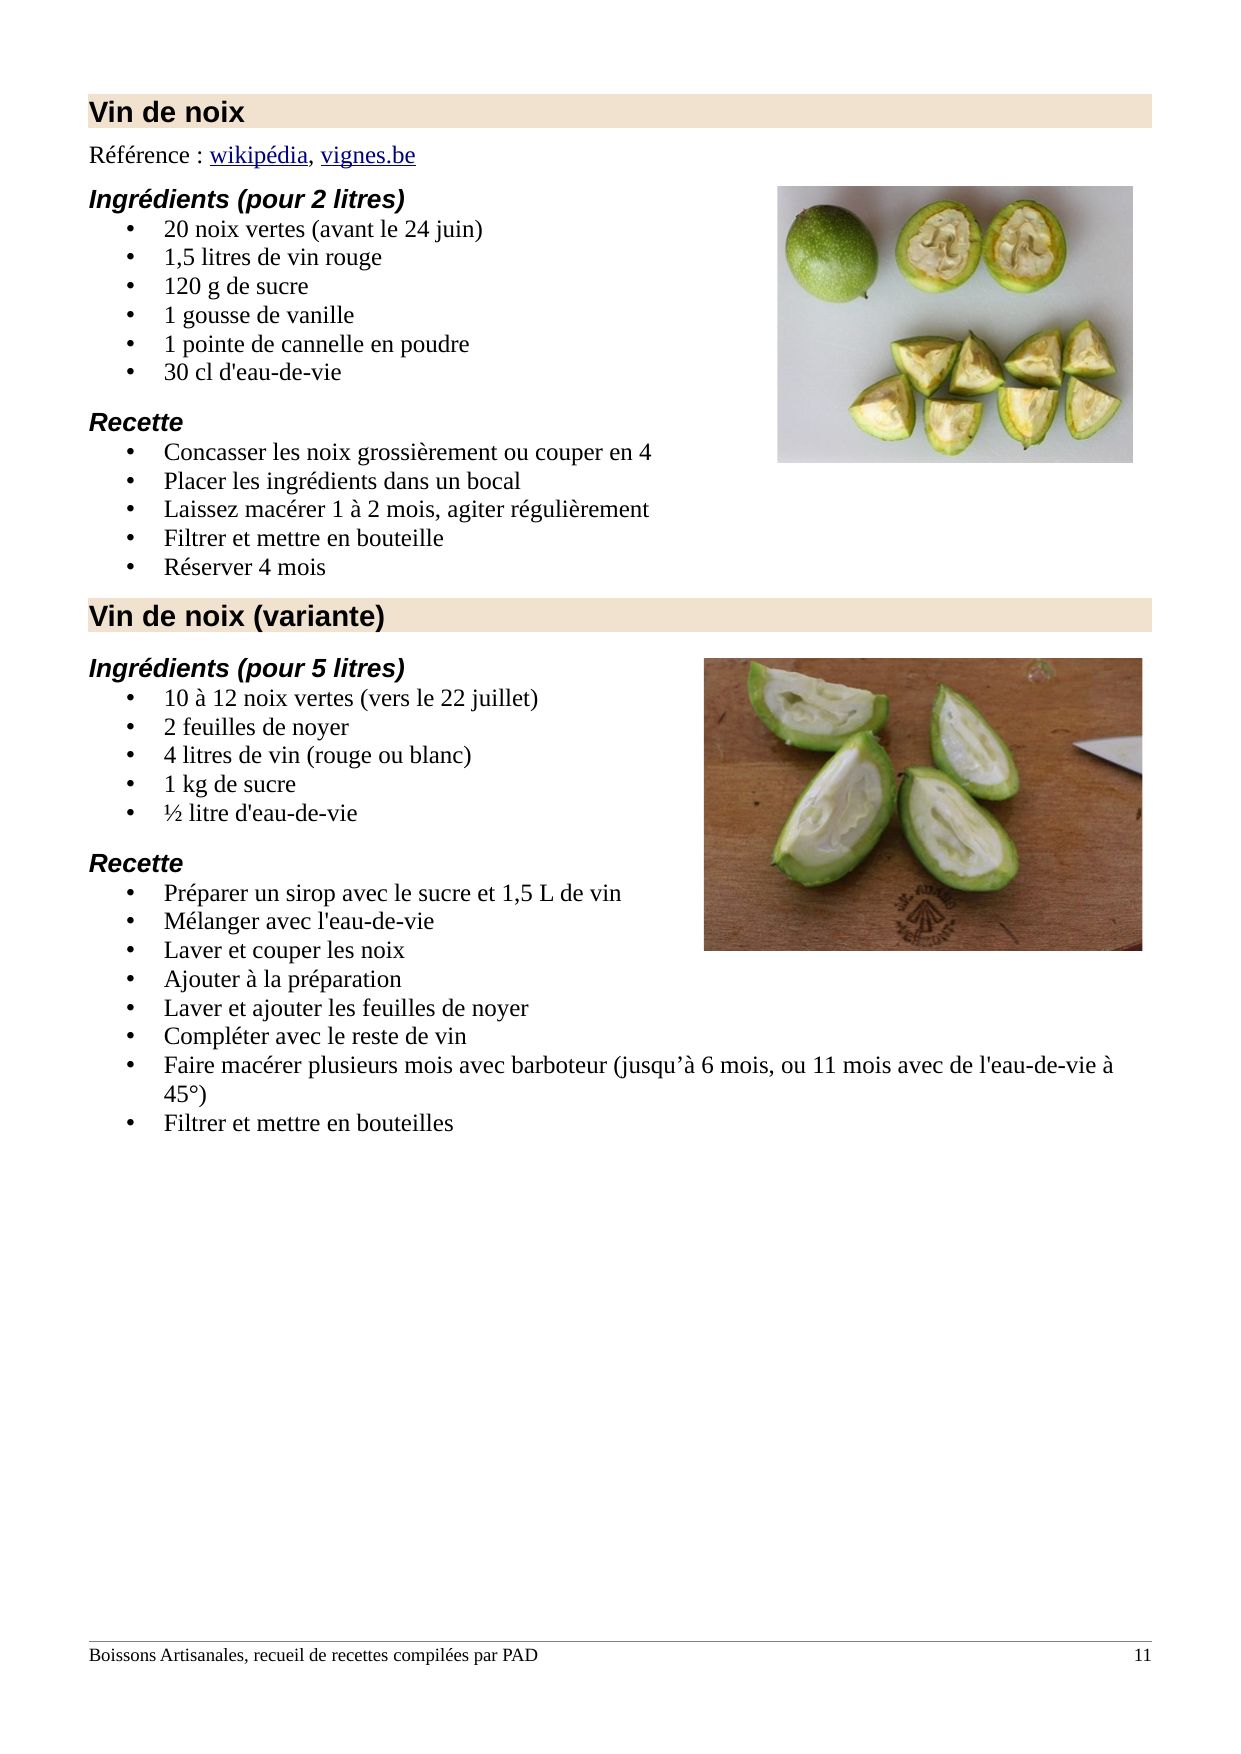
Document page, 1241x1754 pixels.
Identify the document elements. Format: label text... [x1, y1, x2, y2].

subtitle Vin de noix [88, 94, 1152, 128]
list Filtrer et mettre en bouteille [126, 523, 1152, 552]
list 2 feuilles de noyer [126, 712, 703, 741]
list Faire macérer plusieurs mois avec barboteur (jusqu’à 6 mois, ou 11 mois avec de l'eau-de-vie à 45°) [126, 1050, 1152, 1108]
list Laissez macérer 1 à 2 mois, agiter régulièrement [126, 494, 1152, 523]
list 1 pointe de cannelle en poudre [126, 329, 777, 357]
list [1143, 769, 1152, 798]
list Laver et couper les noix [126, 935, 1152, 964]
picture [777, 186, 1133, 463]
list Préparer un sirop avec le sucre et 1,5 L de vin [126, 878, 703, 906]
list Réserver 4 mois [126, 552, 1152, 581]
list Mélanger avec l'eau-de-vie [126, 906, 703, 935]
list [1133, 357, 1152, 386]
list Filtrer et mettre en bouteilles [126, 1108, 1152, 1136]
list [1133, 271, 1152, 300]
list 1,5 litres de vin rouge [126, 242, 777, 271]
picture [703, 658, 1143, 951]
list [1133, 300, 1152, 329]
text Référence : wikipédia, vignes.be [88, 140, 1152, 169]
list 1 kg de sucre [126, 769, 703, 798]
list 20 noix vertes (avant le 24 juin) [126, 214, 777, 242]
subtitle [1143, 847, 1152, 878]
subtitle Recette [88, 847, 703, 878]
subtitle Ingrédients (pour 5 litres) [88, 653, 1152, 683]
list 10 à 12 noix vertes (vers le 22 juillet) [126, 683, 703, 712]
subtitle Recette [88, 407, 777, 437]
list Laver et ajouter les feuilles de noyer [126, 993, 1152, 1021]
list 1 gousse de vanille [126, 300, 777, 329]
list [1133, 242, 1152, 271]
list Compléter avec le reste de vin [126, 1021, 1152, 1050]
list Ajouter à la préparation [126, 964, 1152, 993]
list 120 g de sucre [126, 271, 777, 300]
subtitle Ingrédients (pour 2 litres) [88, 183, 1152, 214]
subtitle Vin de noix (variante) [88, 598, 1152, 632]
list 30 cl d'eau-de-vie [126, 357, 777, 386]
list ½ litre d'eau-de-vie [126, 798, 703, 827]
subtitle [1133, 407, 1152, 437]
list Concasser les noix grossièrement ou couper en 4 [126, 437, 1152, 466]
list 4 litres de vin (rouge ou blanc) [126, 741, 703, 769]
list Placer les ingrédients dans un bocal [126, 466, 1152, 494]
